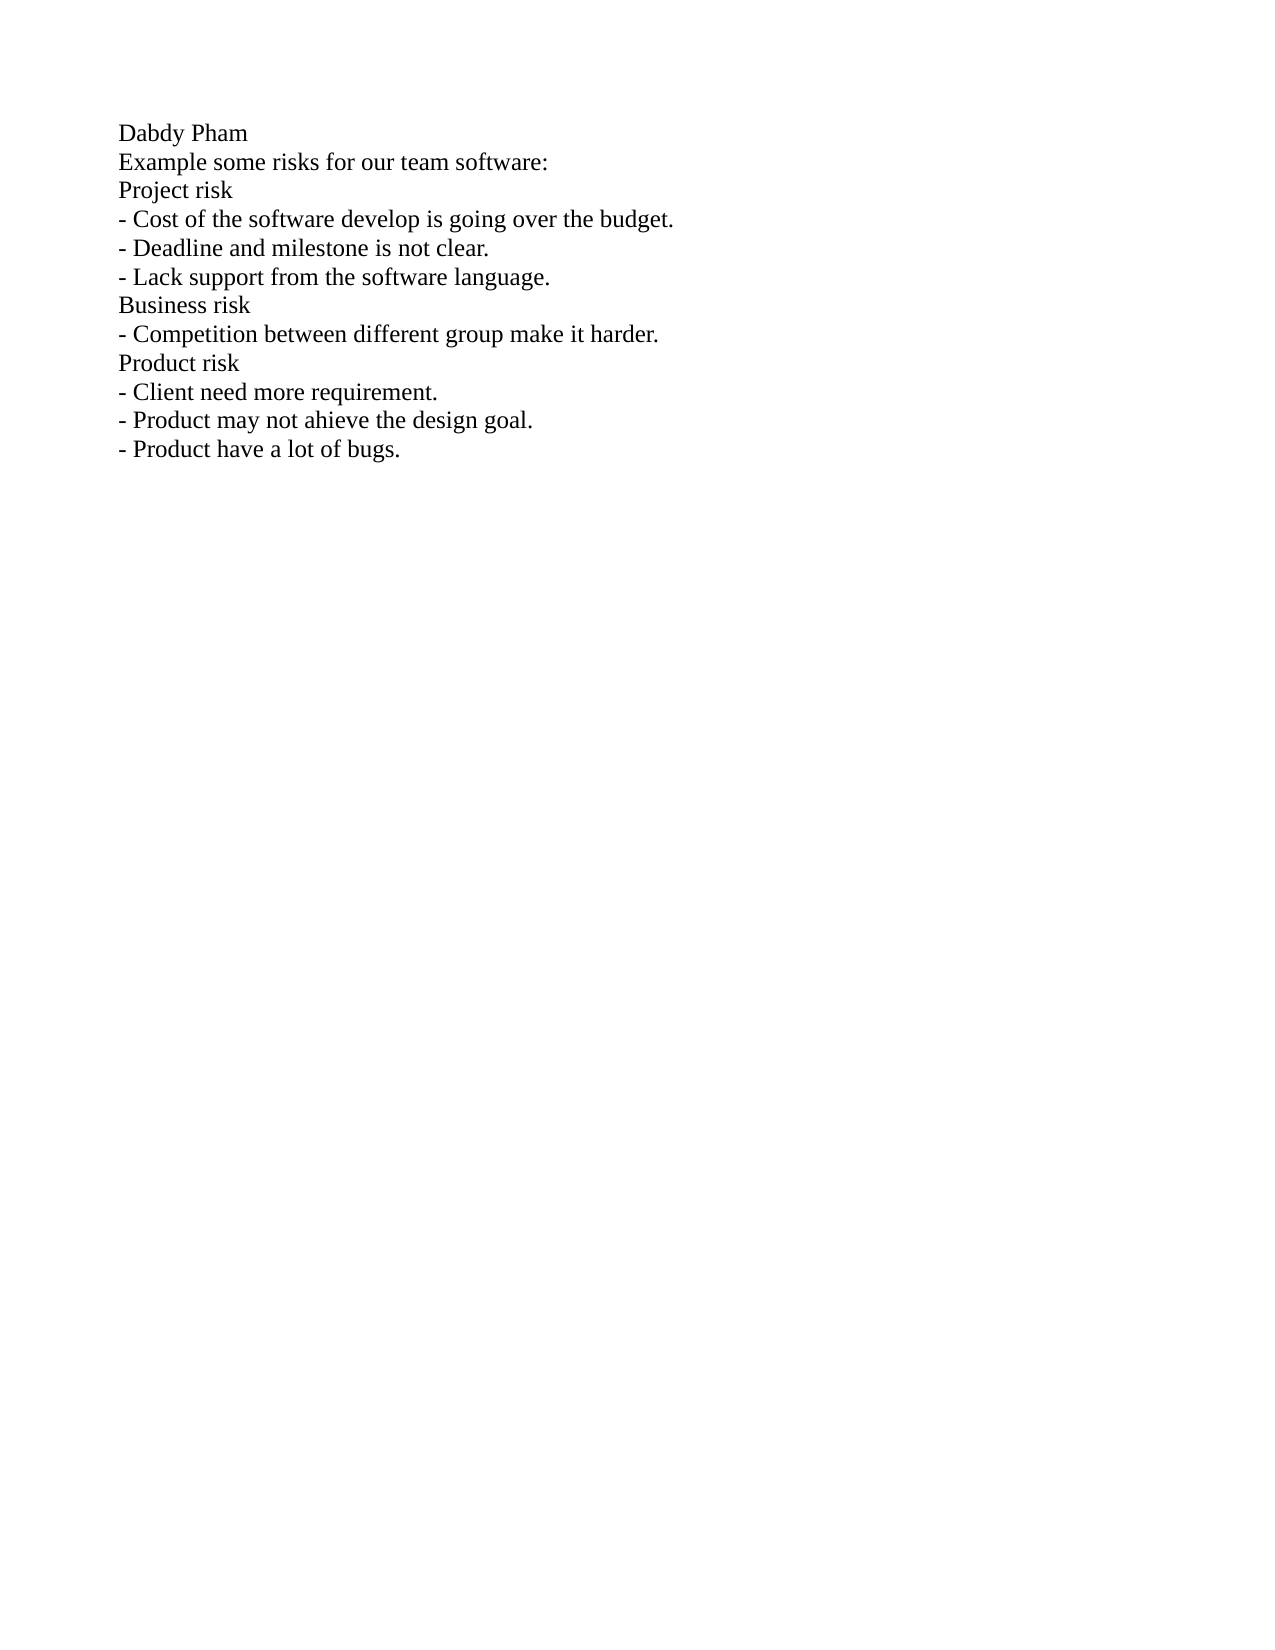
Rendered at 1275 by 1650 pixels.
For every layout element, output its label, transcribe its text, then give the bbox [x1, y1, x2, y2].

text - Lack support from the software language. [118, 262, 1157, 291]
text Project risk [118, 176, 1157, 204]
text - Cost of the software develop is going over the budget. [118, 204, 1157, 233]
text - Competition between different group make it harder. [118, 319, 1157, 348]
text - Deadline and milestone is not clear. [118, 233, 1157, 262]
text Business risk [118, 291, 1157, 319]
text - Product may not ahieve the design goal. [118, 406, 1157, 434]
text Example some risks for our team software: [118, 147, 1157, 176]
text Product risk [118, 348, 1157, 377]
text - Product have a lot of bugs. [118, 434, 1157, 463]
text Dabdy Pham [118, 118, 1157, 147]
text - Client need more requirement. [118, 377, 1157, 406]
